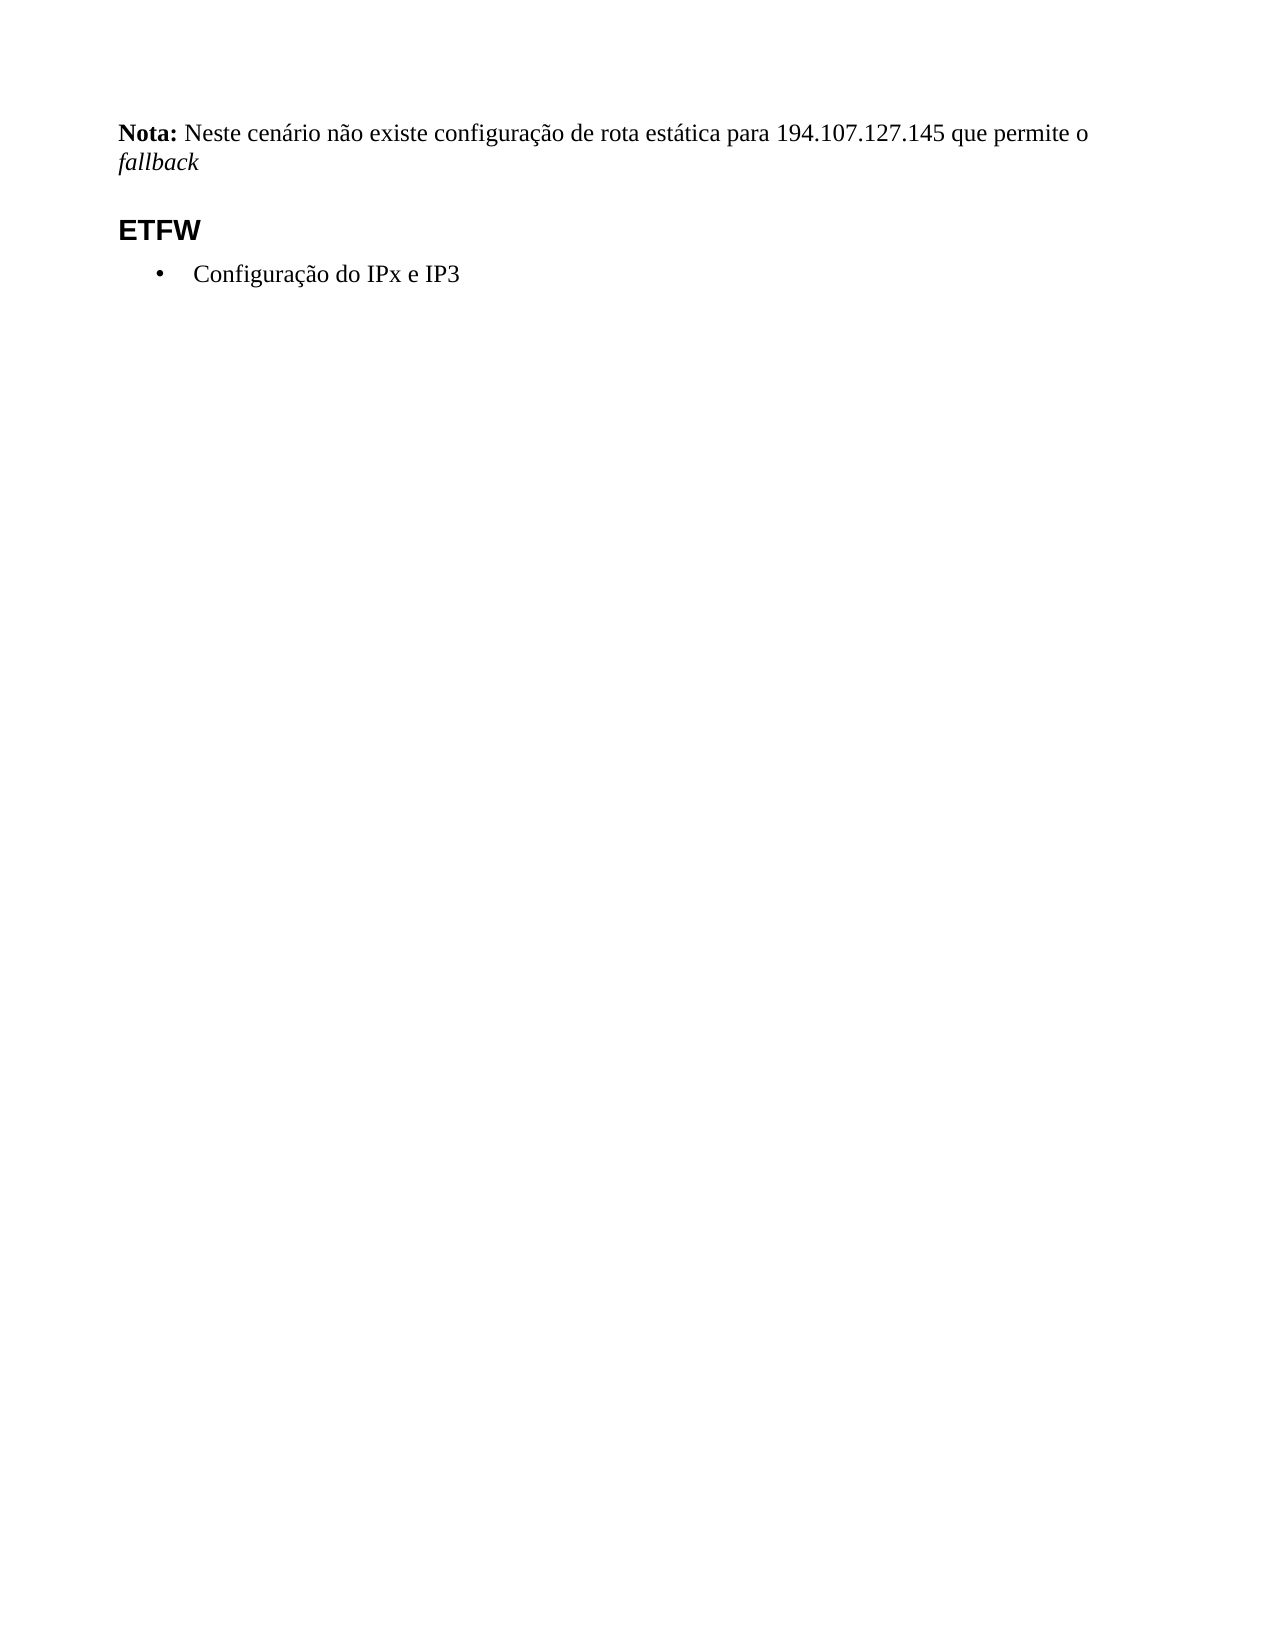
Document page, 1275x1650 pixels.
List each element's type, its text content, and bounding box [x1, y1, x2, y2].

subtitle ETFW [118, 213, 1157, 247]
text Nota: Neste cenário não existe configuração de rota estática para 194.107.127.145 que permite o fallback [118, 118, 1157, 176]
list Configuração do IPx e IP3 [156, 259, 1157, 288]
